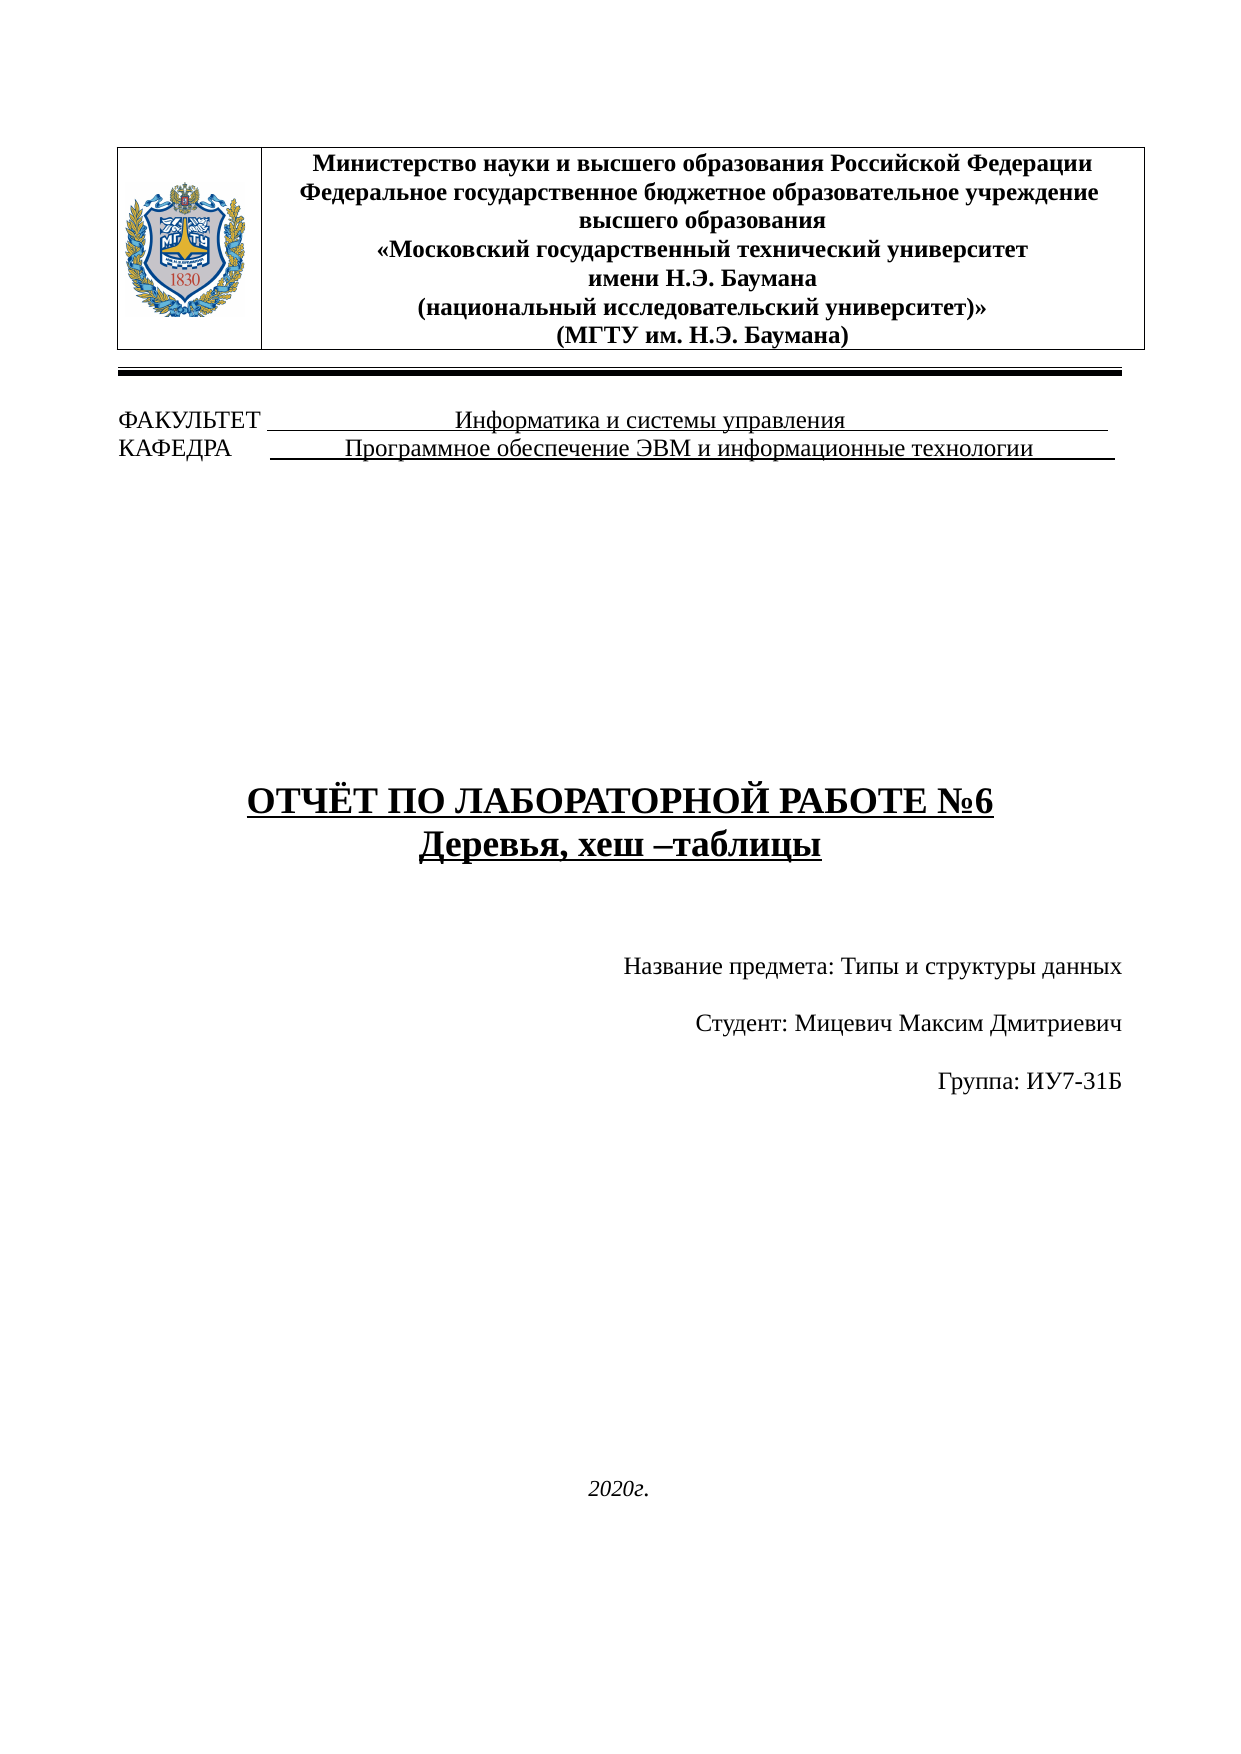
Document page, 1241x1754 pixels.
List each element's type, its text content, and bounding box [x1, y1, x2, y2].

text Студент: Мицевич Максим Дмитриевич [118, 1008, 1122, 1037]
picture [125, 182, 246, 319]
text Деревья, хеш –таблицы [118, 822, 1122, 865]
text ФАКУЛЬТЕТ Информатика и системы управления [118, 405, 1122, 433]
text ОТЧЁТ ПО ЛАБОРАТОРНОЙ РАБОТЕ №6 [118, 778, 1122, 822]
table_header Министерство науки и высшего образования Российской Федерации Федеральное государственное бюджетное образовательное учреждение высшего образования «Московский государственный технический университет имени Н.Э. Баумана (национальный исследовательский университет)» (МГТУ им. Н.Э. Баумана) [262, 148, 1144, 349]
text Группа: ИУ7-31Б [118, 1066, 1122, 1095]
text Название предмета: Типы и структуры данных [118, 951, 1122, 980]
text 2020г. [118, 1473, 1122, 1502]
text КАФЕДРА Программное обеспечение ЭВМ и информационные технологии [118, 433, 1122, 462]
table_header [118, 148, 261, 349]
